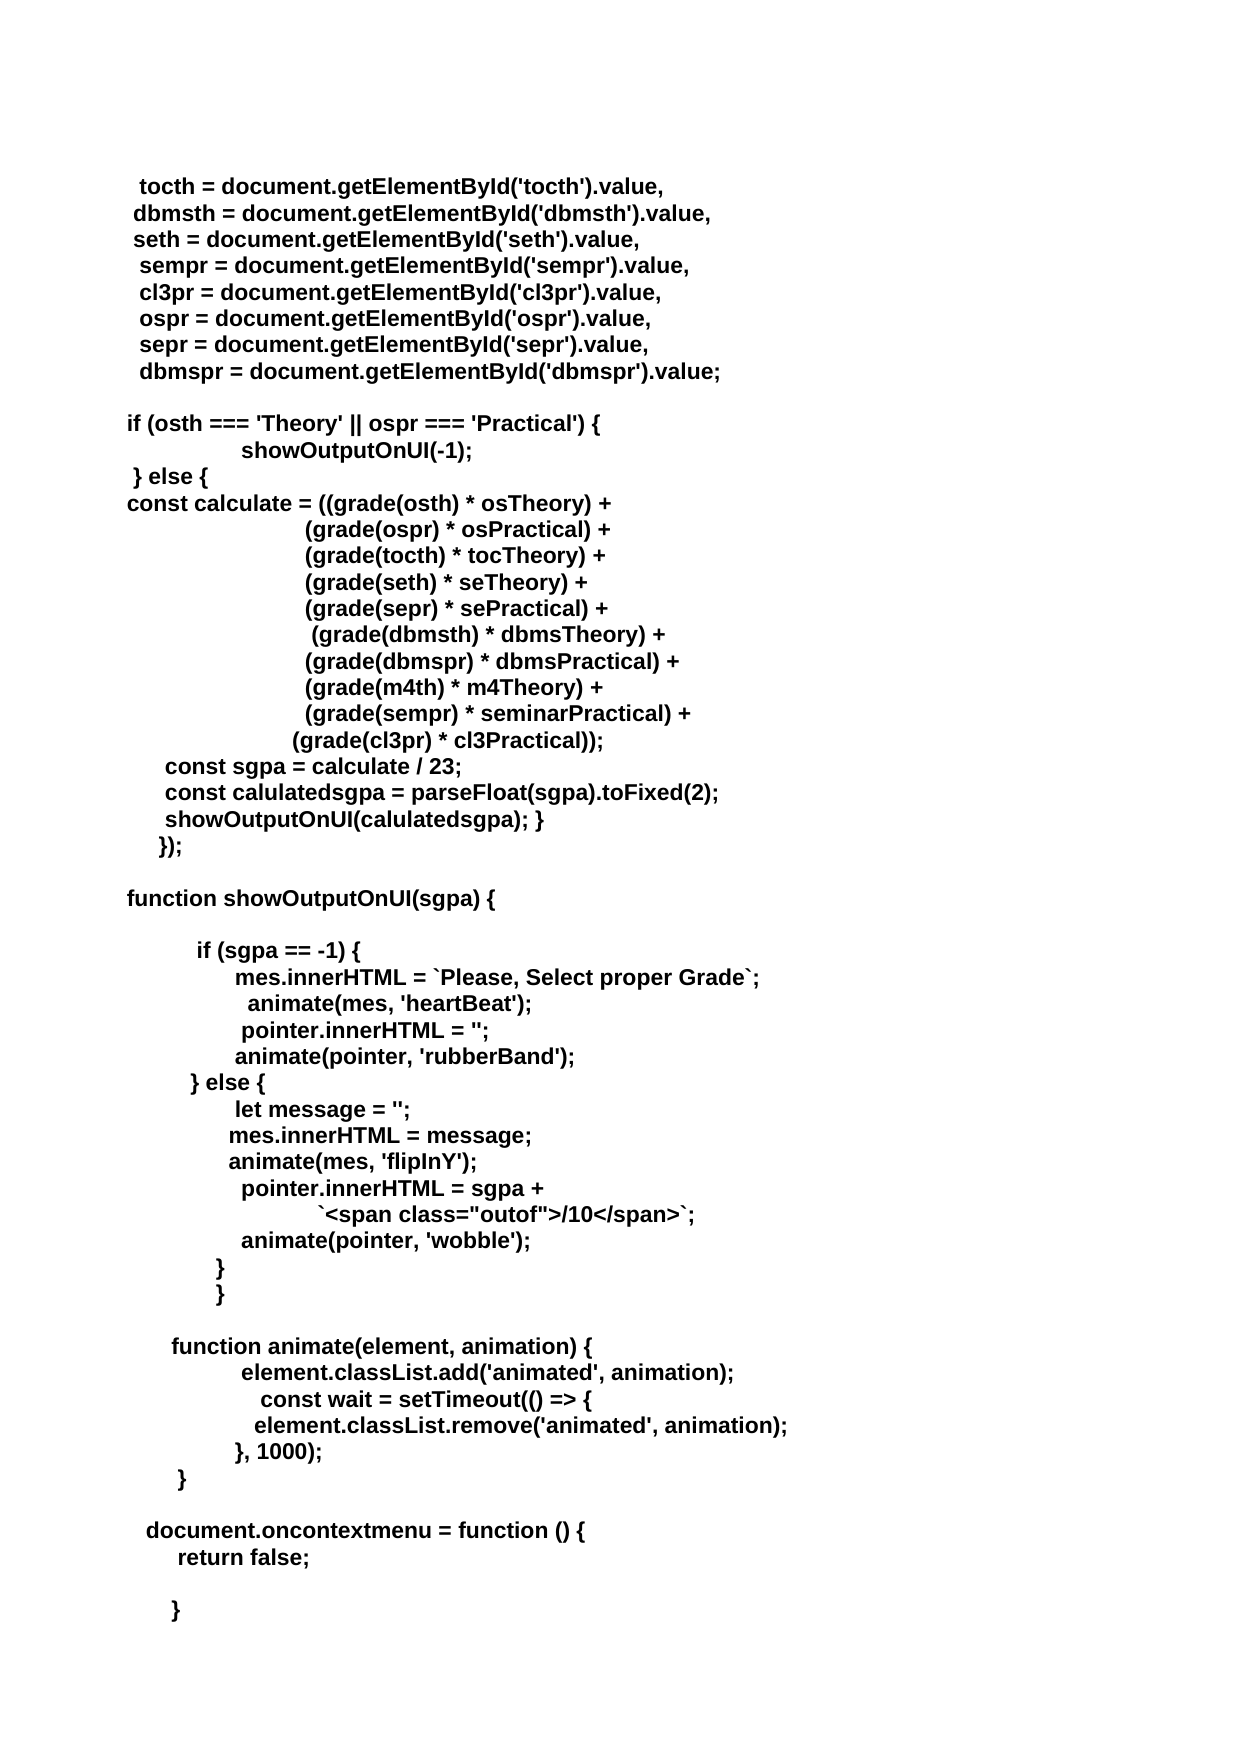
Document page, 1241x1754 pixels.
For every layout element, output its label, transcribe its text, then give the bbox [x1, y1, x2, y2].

text function showOutputOnUI(sgpa) { [37, 885, 1213, 911]
text }, 1000); [37, 1438, 1213, 1464]
text tocth = document.getElementById('tocth').value, [37, 173, 1213, 199]
text document.oncontextmenu = function () { [37, 1517, 1213, 1544]
text (grade(sepr) * sePractical) + [37, 595, 1213, 621]
text ospr = document.getElementById('ospr').value, [37, 305, 1213, 331]
text function animate(element, animation) { [37, 1333, 1213, 1359]
text (grade(ospr) * osPractical) + [37, 516, 1213, 542]
text element.classList.add('animated', animation); [37, 1359, 1213, 1386]
text } else { [37, 1069, 1213, 1096]
text }); [37, 832, 1213, 858]
text sempr = document.getElementById('sempr').value, [37, 252, 1213, 279]
text } else { [37, 463, 1213, 489]
text (grade(dbmsth) * dbmsTheory) + [37, 621, 1213, 648]
text (grade(dbmspr) * dbmsPractical) + [37, 648, 1213, 674]
text element.classList.remove('animated', animation); [37, 1412, 1213, 1438]
text } [37, 1254, 1213, 1280]
text `<span class="outof">/10</span>`; [37, 1201, 1213, 1227]
text mes.innerHTML = `Please, Select proper Grade`; [37, 964, 1213, 990]
text } [37, 1280, 1213, 1306]
text sepr = document.getElementById('sepr').value, [37, 331, 1213, 358]
text const wait = setTimeout(() => { [37, 1386, 1213, 1412]
text showOutputOnUI(-1); [37, 437, 1213, 463]
text mes.innerHTML = message; [37, 1122, 1213, 1148]
text animate(pointer, 'wobble'); [37, 1227, 1213, 1254]
text cl3pr = document.getElementById('cl3pr').value, [37, 279, 1213, 305]
text (grade(sempr) * seminarPractical) + [37, 700, 1213, 727]
text return false; [37, 1544, 1213, 1570]
text const sgpa = calculate / 23; [37, 753, 1213, 779]
text animate(mes, 'flipInY'); [37, 1148, 1213, 1175]
text let message = ''; [37, 1096, 1213, 1122]
text animate(mes, 'heartBeat'); [37, 990, 1213, 1017]
text (grade(cl3pr) * cl3Practical)); [37, 727, 1213, 753]
text dbmspr = document.getElementById('dbmspr').value; [37, 358, 1213, 384]
text showOutputOnUI(calulatedsgpa); } [37, 806, 1213, 832]
text if (osth === 'Theory' || ospr === 'Practical') { [37, 410, 1213, 437]
text } [37, 1464, 1213, 1491]
text const calculate = ((grade(osth) * osTheory) + [37, 489, 1213, 516]
text (grade(seth) * seTheory) + [37, 568, 1213, 595]
text animate(pointer, 'rubberBand'); [37, 1043, 1213, 1069]
text (grade(tocth) * tocTheory) + [37, 542, 1213, 568]
text if (sgpa == -1) { [37, 937, 1213, 964]
text const calulatedsgpa = parseFloat(sgpa).toFixed(2); [37, 779, 1213, 806]
text pointer.innerHTML = ''; [37, 1017, 1213, 1043]
text pointer.innerHTML = sgpa + [37, 1175, 1213, 1201]
text (grade(m4th) * m4Theory) + [37, 674, 1213, 700]
text } [37, 1596, 1213, 1623]
text seth = document.getElementById('seth').value, [37, 226, 1213, 252]
text dbmsth = document.getElementById('dbmsth').value, [37, 199, 1213, 226]
